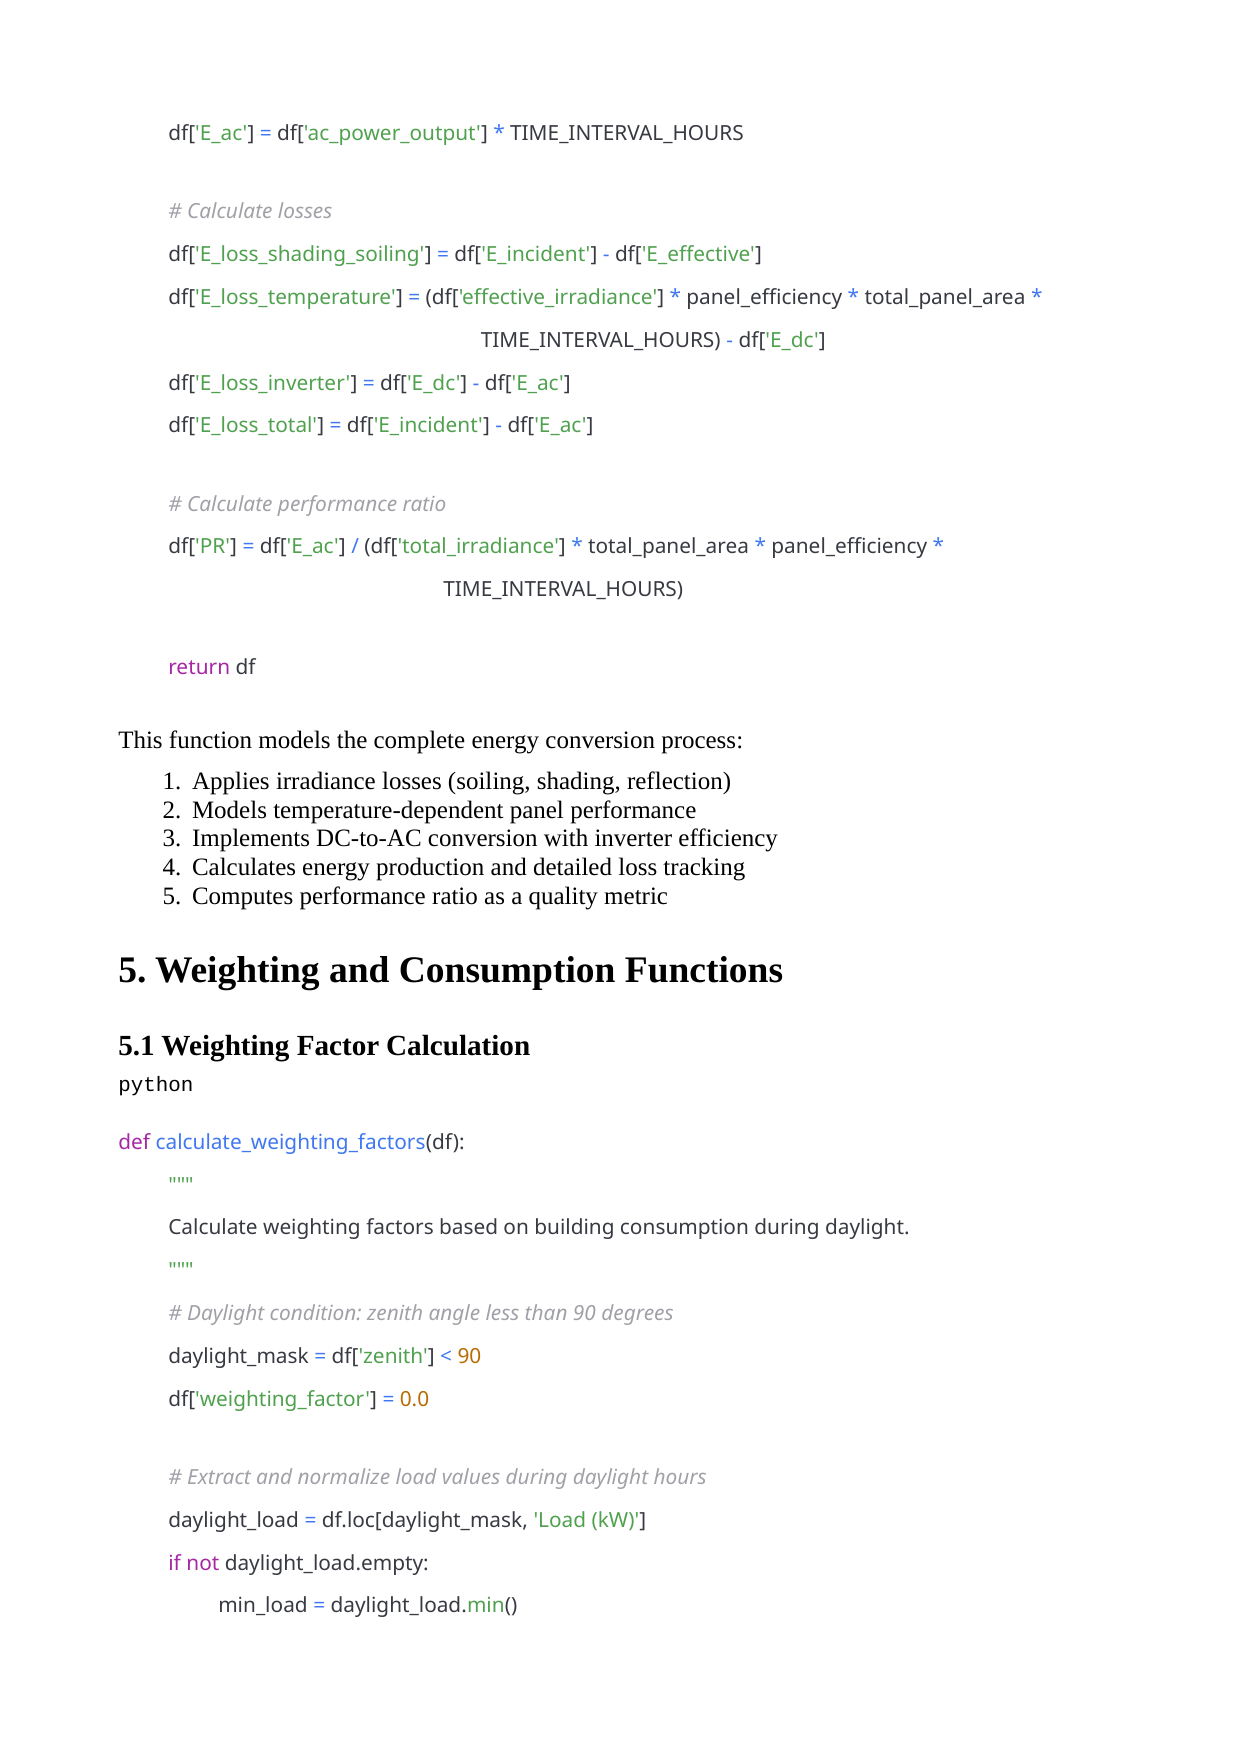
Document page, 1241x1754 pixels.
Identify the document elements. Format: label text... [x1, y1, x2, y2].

text # Calculate losses [118, 196, 1122, 225]
text Calculate weighting factors based on building consumption during daylight. [118, 1212, 1122, 1241]
list Computes performance ratio as a quality metric [162, 881, 1122, 910]
text min_load = daylight_load.min() [118, 1590, 1122, 1619]
text df['E_loss_inverter'] = df['E_dc'] - df['E_ac'] [118, 368, 1122, 396]
text # Daylight condition: zenith angle less than 90 degrees [118, 1298, 1122, 1327]
text if not daylight_load.empty: [118, 1548, 1122, 1576]
list Models temperature-dependent panel performance [162, 795, 1122, 823]
list Implements DC-to-AC conversion with inverter efficiency [162, 823, 1122, 852]
text # Calculate performance ratio [118, 489, 1122, 517]
text daylight_mask = df['zenith'] < 90 [118, 1341, 1122, 1369]
text # Extract and normalize load values during daylight hours [118, 1462, 1122, 1491]
text return df [118, 652, 1122, 681]
text df['E_loss_shading_soiling'] = df['E_incident'] - df['E_effective'] [118, 239, 1122, 268]
text df['E_loss_total'] = df['E_incident'] - df['E_ac'] [118, 410, 1122, 439]
text df['weighting_factor'] = 0.0 [118, 1384, 1122, 1412]
text TIME_INTERVAL_HOURS) - df['E_dc'] [118, 325, 1122, 353]
subtitle 5.1 Weighting Factor Calculation [118, 1028, 1122, 1061]
text df['E_loss_temperature'] = (df['effective_irradiance'] * panel_efficiency * total_panel_area * [118, 282, 1122, 311]
text This function models the complete energy conversion process: [118, 725, 1122, 753]
text TIME_INTERVAL_HOURS) [118, 574, 1122, 603]
text df['E_ac'] = df['ac_power_output'] * TIME_INTERVAL_HOURS [118, 118, 1122, 147]
list Calculates energy production and detailed loss tracking [162, 852, 1122, 881]
list Applies irradiance losses (soiling, shading, reflection) [162, 766, 1122, 795]
text df['PR'] = df['E_ac'] / (df['total_irradiance'] * total_panel_area * panel_efficiency * [118, 531, 1122, 560]
text def calculate_weighting_factors(df): [118, 1127, 1122, 1156]
text """ [118, 1255, 1122, 1284]
text python [118, 1074, 1122, 1098]
subtitle 5. Weighting and Consumption Functions [118, 947, 1122, 990]
text """ [118, 1170, 1122, 1198]
text daylight_load = df.loc[daylight_mask, 'Load (kW)'] [118, 1505, 1122, 1533]
